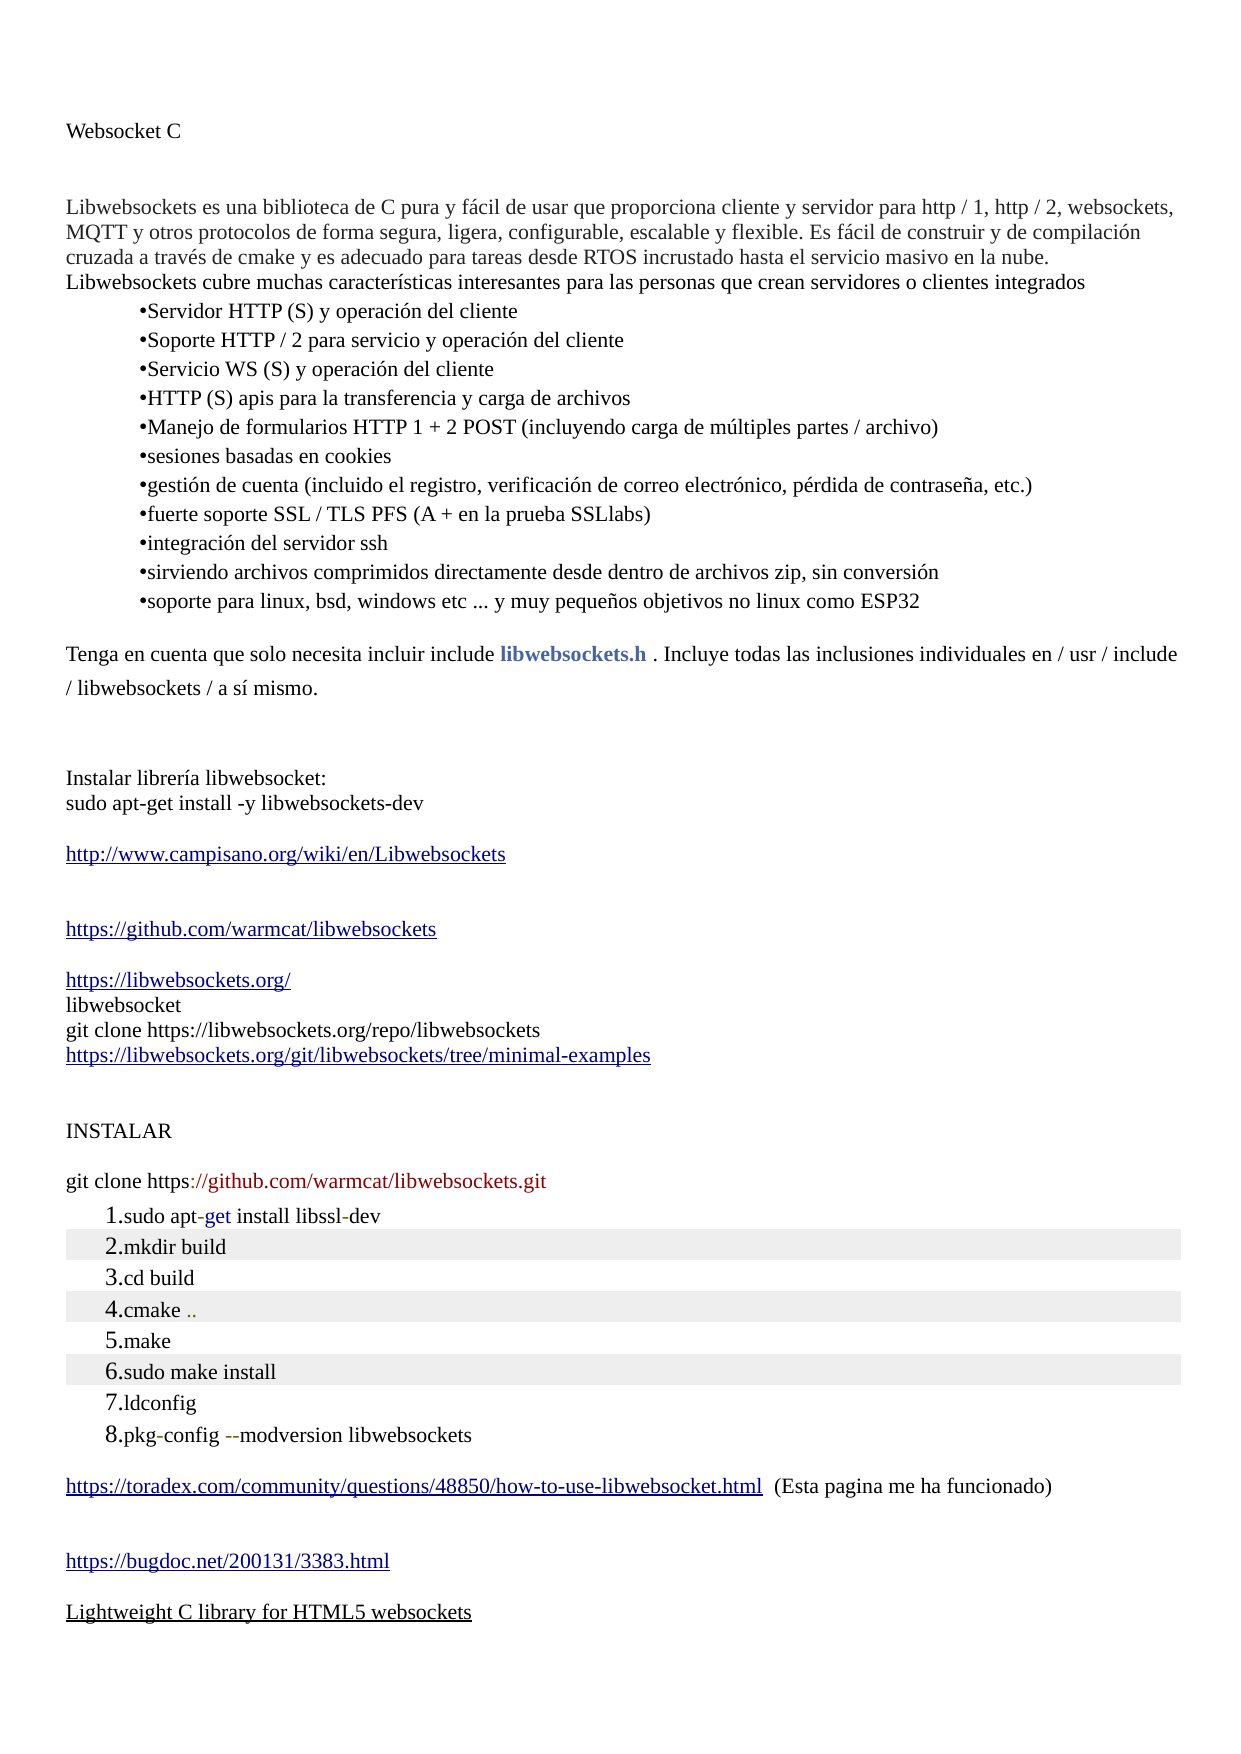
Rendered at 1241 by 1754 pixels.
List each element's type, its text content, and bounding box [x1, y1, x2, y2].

text https://libwebsockets.org/git/libwebsockets/tree/minimal-examples [66, 1042, 1181, 1068]
list HTTP (S) apis para la transferencia y carga de archivos [66, 385, 1181, 410]
text http://www.campisano.org/wiki/en/Libwebsockets [66, 841, 1181, 866]
list Servidor HTTP (S) y operación del cliente [66, 298, 1181, 323]
list fuerte soporte SSL / TLS PFS (A + en la prueba SSLlabs) [66, 501, 1181, 526]
text Libwebsockets cubre muchas características interesantes para las personas que crean servidores o clientes integrados [66, 269, 1181, 294]
list soporte para linux, bsd, windows etc ... y muy pequeños objetivos no linux como ESP32 [66, 588, 1181, 613]
text https://bugdoc.net/200131/3383.html [66, 1548, 1181, 1573]
text libwebsocket [66, 992, 1181, 1017]
list sirviendo archivos comprimidos directamente desde dentro de archivos zip, sin conversión [66, 559, 1181, 584]
list Servicio WS (S) y operación del cliente [66, 356, 1181, 381]
text Lightweight C library for HTML5 websockets [66, 1599, 1181, 1624]
text git clone https://github.com/warmcat/libwebsockets.git [66, 1168, 1181, 1194]
text Libwebsockets es una biblioteca de C pura y fácil de usar que proporciona cliente y servidor para http / 1, http / 2, websockets, MQTT y otros protocolos de forma segura, ligera, configurable, escalable y flexible. Es fácil de construir y de compilación cruzada a través de cmake y es adecuado para tareas desde RTOS incrustado hasta el servicio masivo en la nube. [66, 168, 1181, 269]
list integración del servidor ssh [66, 530, 1181, 555]
text INSTALAR [66, 1118, 1181, 1143]
list mkdir build [66, 1229, 1181, 1260]
list sesiones basadas en cookies [66, 443, 1181, 468]
list make [66, 1322, 1181, 1354]
text Websocket C [66, 118, 1181, 143]
text https://github.com/warmcat/libwebsockets [66, 916, 1181, 942]
list pkg-config --modversion libwebsockets [66, 1416, 1181, 1447]
list gestión de cuenta (incluido el registro, verificación de correo electrónico, pérdida de contraseña, etc.) [66, 472, 1181, 497]
list sudo make install [66, 1354, 1181, 1385]
text git clone https://libwebsockets.org/repo/libwebsockets [66, 1017, 1181, 1042]
list Soporte HTTP / 2 para servicio y operación del cliente [66, 327, 1181, 352]
text https://libwebsockets.org/ [66, 967, 1181, 992]
list sudo apt-get install libssl-dev [66, 1197, 1181, 1229]
list ldconfig [66, 1385, 1181, 1416]
list cmake .. [66, 1291, 1181, 1322]
text https://toradex.com/community/questions/48850/how-to-use-libwebsocket.html (Esta pagina me ha funcionado) [66, 1473, 1181, 1498]
list cd build [66, 1260, 1181, 1291]
list Manejo de formularios HTTP 1 + 2 POST (incluyendo carga de múltiples partes / archivo) [66, 414, 1181, 439]
text Tenga en cuenta que solo necesita incluir include libwebsockets.h . Incluye todas las inclusiones individuales en / usr / include / libwebsockets / a sí mismo. [66, 631, 1181, 700]
text Instalar librería libwebsocket: [66, 765, 1181, 790]
text sudo apt-get install -y libwebsockets-dev [66, 790, 1181, 816]
